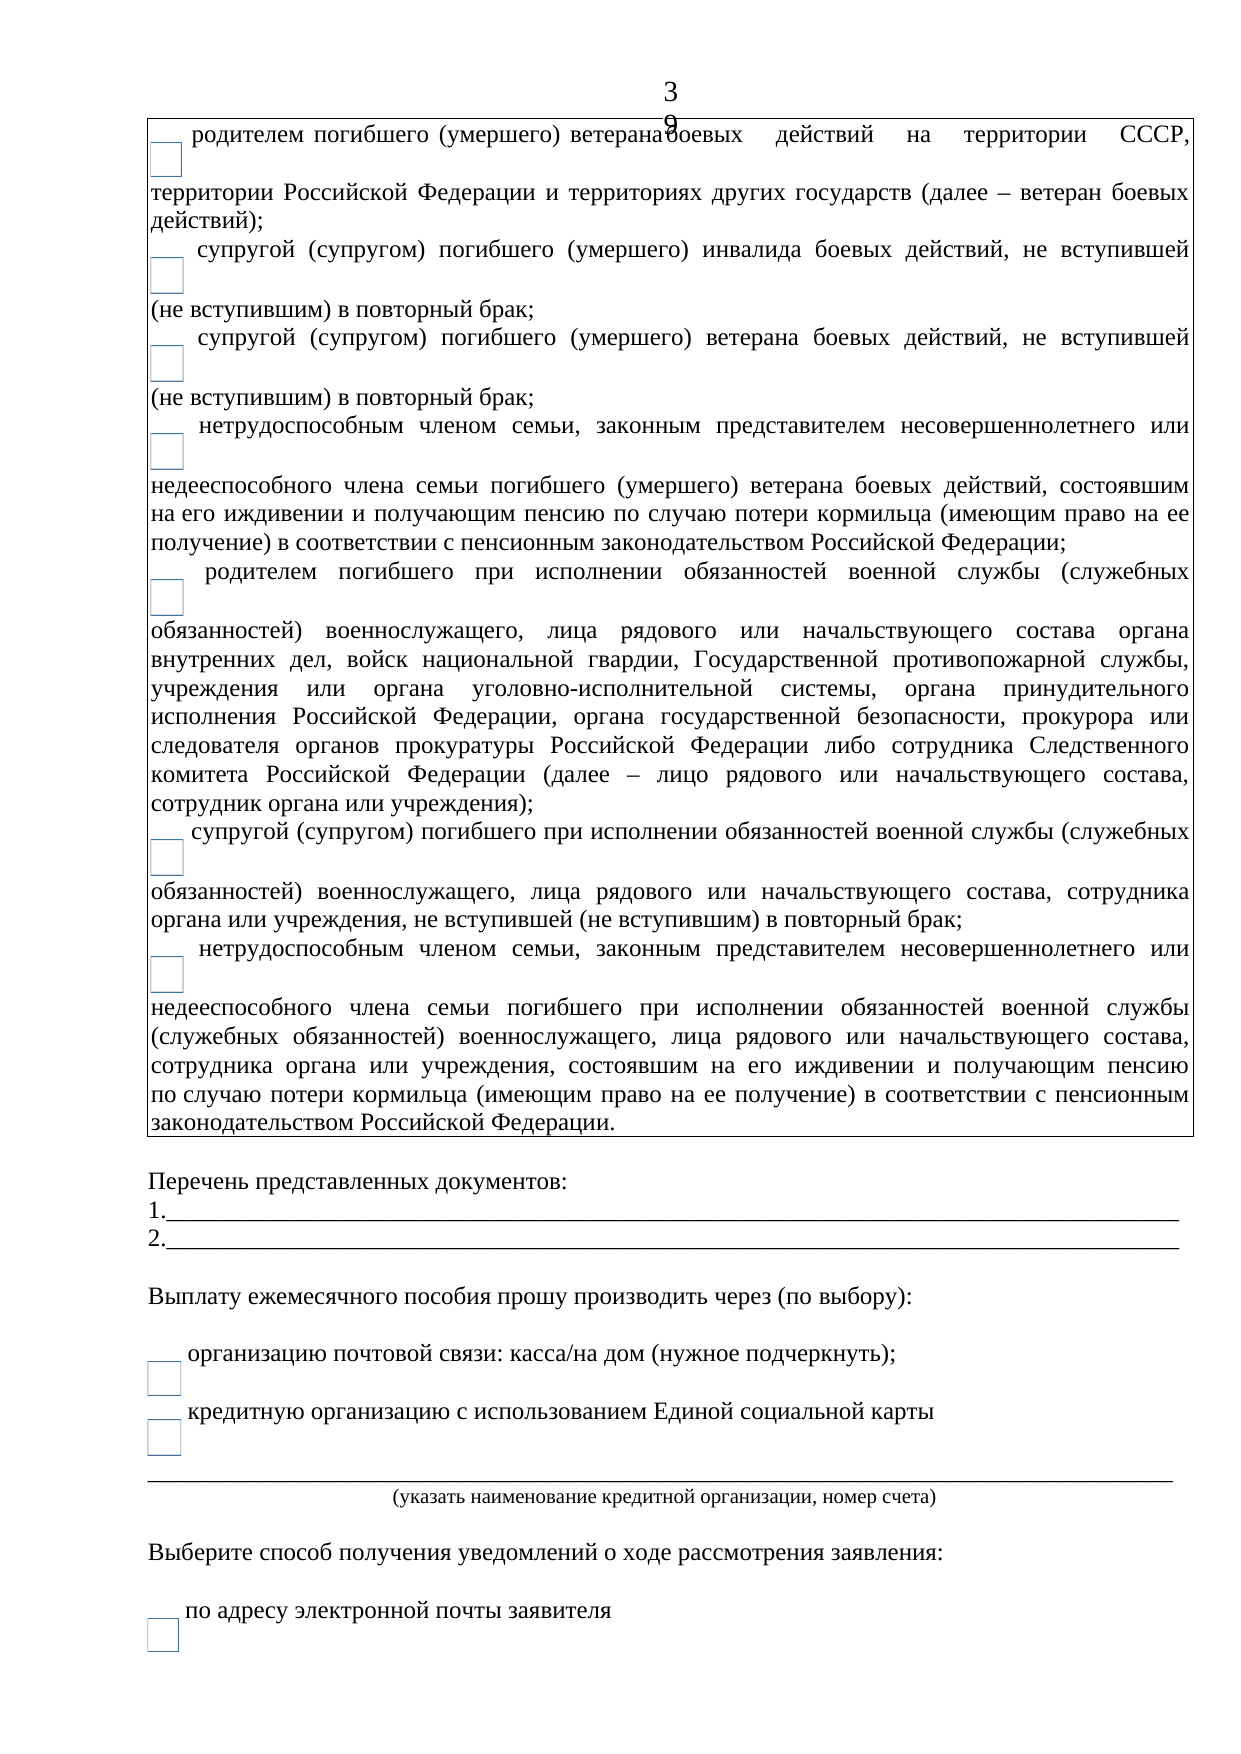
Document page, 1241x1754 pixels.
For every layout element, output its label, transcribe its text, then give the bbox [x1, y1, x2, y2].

table_header родителем погибшего (умершего) ветерана боевых действий на территории СССР, территории Российской Федерации и территориях других государств (далее – ветеран боевых действий); супругой (супругом) погибшего (умершего) инвалида боевых действий, не вступившей (не вступившим) в повторный брак; супругой (супругом) погибшего (умершего) ветерана боевых действий, не вступившей (не вступившим) в повторный брак; нетрудоспособным членом семьи, законным представителем несовершеннолетнего или недееспособного члена семьи погибшего (умершего) ветерана боевых действий, состоявшим на его иждивении и получающим пенсию по случаю потери кормильца (имеющим право на ее получение) в соответствии с пенсионным законодательством Российской Федерации; родителем погибшего при исполнении обязанностей военной службы (служебных обязанностей) военнослужащего, лица рядового или начальствующего состава органа внутренних дел, войск национальной гвардии, Государственной противопожарной службы, учреждения или органа уголовно-исполнительной системы, органа принудительного исполнения Российской Федерации, органа государственной безопасности, прокурора или следователя органов прокуратуры Российской Федерации либо сотрудника Следственного комитета Российской Федерации (далее – лицо рядового или начальствующего состава, сотрудник органа или учреждения); супругой (супругом) погибшего при исполнении обязанностей военной службы (служебных обязанностей) военнослужащего, лица рядового или начальствующего состава, сотрудника органа или учреждения, не вступившей (не вступившим) в повторный брак; нетрудоспособным членом семьи, законным представителем несовершеннолетнего или недееспособного члена семьи погибшего при исполнении обязанностей военной службы (служебных обязанностей) военнослужащего, лица рядового или начальствующего состава, сотрудника органа или учреждения, состоявшим на его иждивении и получающим пенсию по случаю потери кормильца (имеющим право на ее получение) в соответствии с пенсионным законодательством Российской Федерации. [148, 119, 1193, 1136]
text организацию почтовой связи: касса/на дом (нужное подчеркнуть); [148, 1338, 1181, 1396]
text по адресу электронной почты заявителя [148, 1595, 1181, 1652]
text (указать наименование кредитной организации, номер счета) [148, 1484, 1181, 1508]
text __________________________________________________________________________________ [148, 1456, 1181, 1484]
text Выплату ежемесячного пособия прошу производить через (по выбору): [148, 1281, 1181, 1310]
text кредитную организацию с использованием Единой социальной карты [148, 1396, 1181, 1456]
text Выберите способ получения уведомлений о ходе рассмотрения заявления: [148, 1537, 1181, 1566]
text 1._________________________________________________________________________________ [148, 1195, 1181, 1223]
text 2._________________________________________________________________________________ [148, 1223, 1181, 1252]
text Перечень представленных документов: [148, 1166, 1181, 1195]
